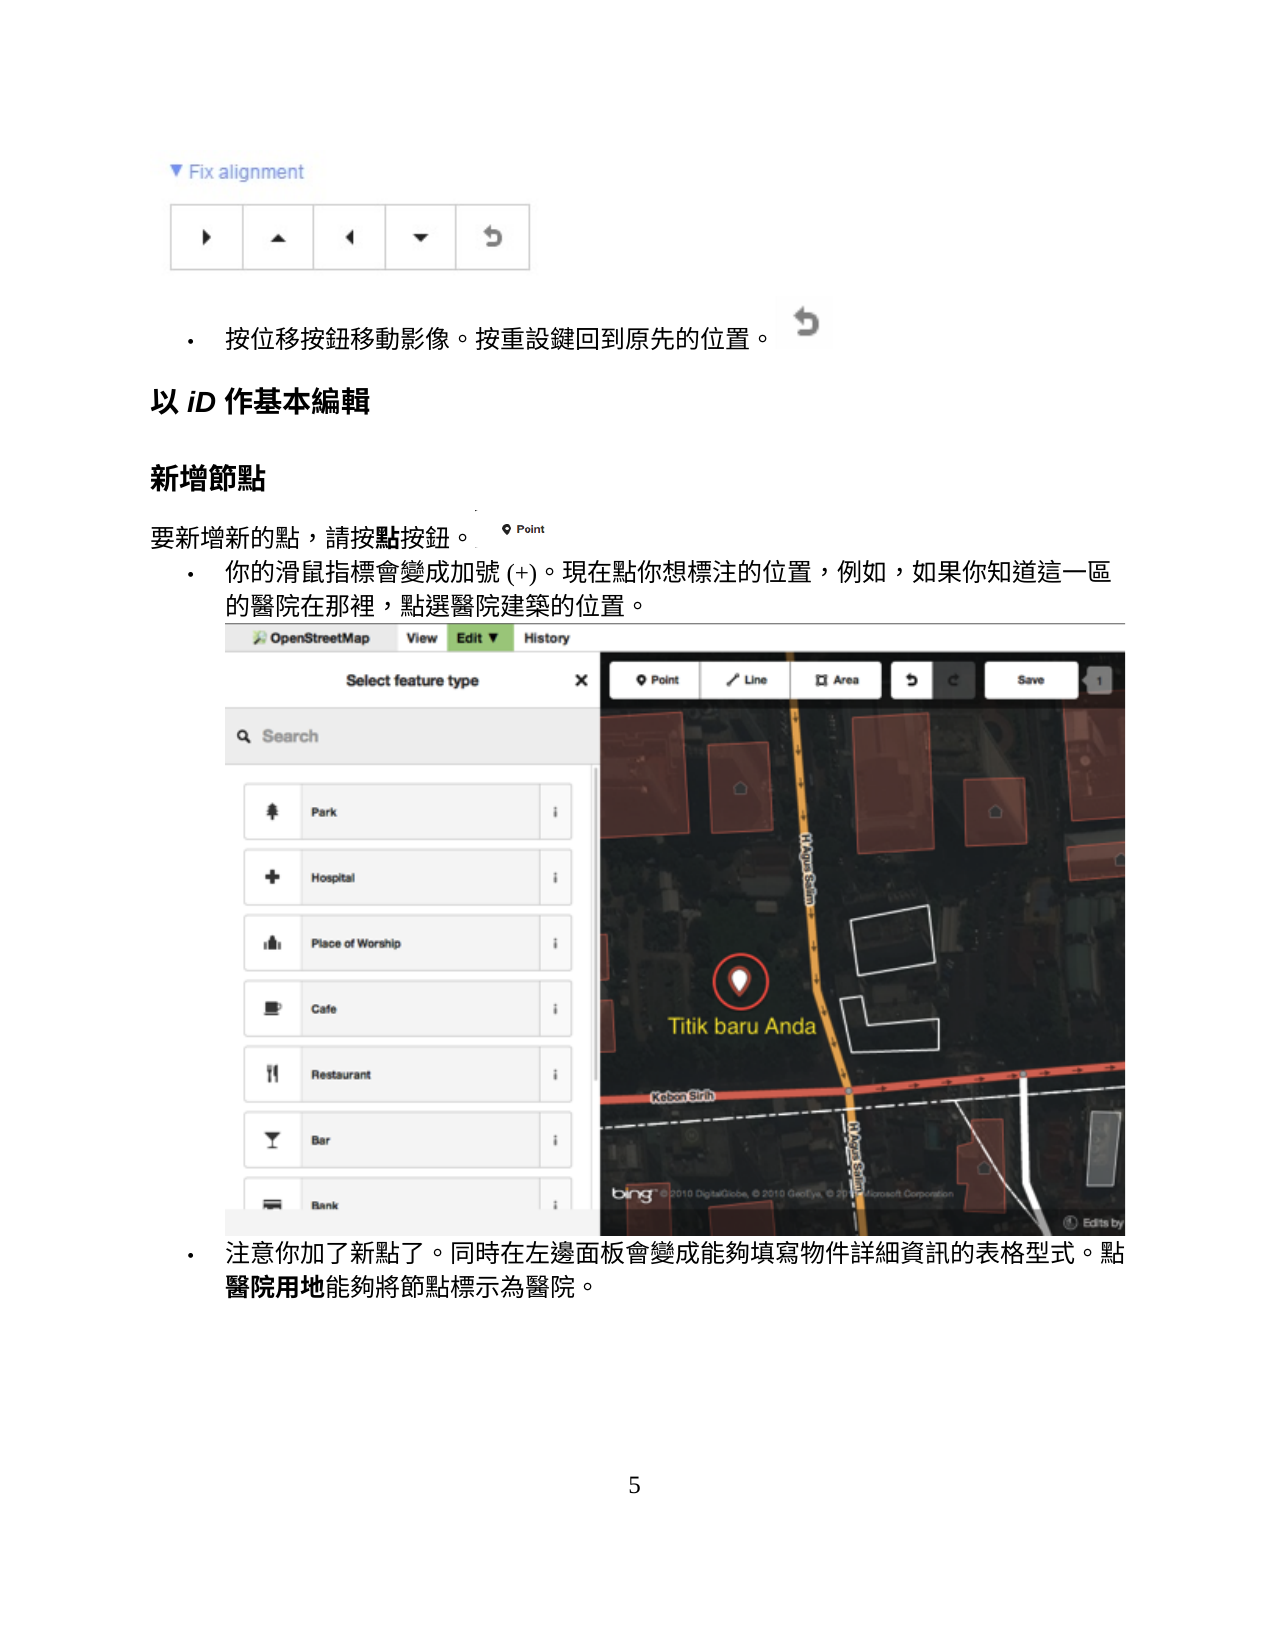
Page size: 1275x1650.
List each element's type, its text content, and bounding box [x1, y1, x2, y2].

picture [150, 150, 557, 288]
subtitle 以 iD 作基本編輯 [150, 381, 1125, 421]
text [557, 150, 1125, 287]
picture [775, 296, 834, 349]
picture [225, 623, 1125, 1236]
list 按位移按鈕移動影像。按重設鍵回到原先的位置。 [187, 296, 1125, 356]
text 要新增新的點，請按點按鈕。 [150, 510, 1125, 555]
subtitle 新增節點 [150, 458, 1125, 498]
picture [475, 510, 562, 548]
list 注意你加了新點了。同時在左邊面板會變成能夠填寫物件詳細資訊的表格型式。點醫院用地能夠將節點標示為醫院。 [187, 1236, 1125, 1304]
list 你的滑鼠指標會變成加號 (+)。現在點你想標注的位置，例如，如果你知道這一區的醫院在那裡，點選醫院建築的位置。 [187, 555, 1125, 1236]
